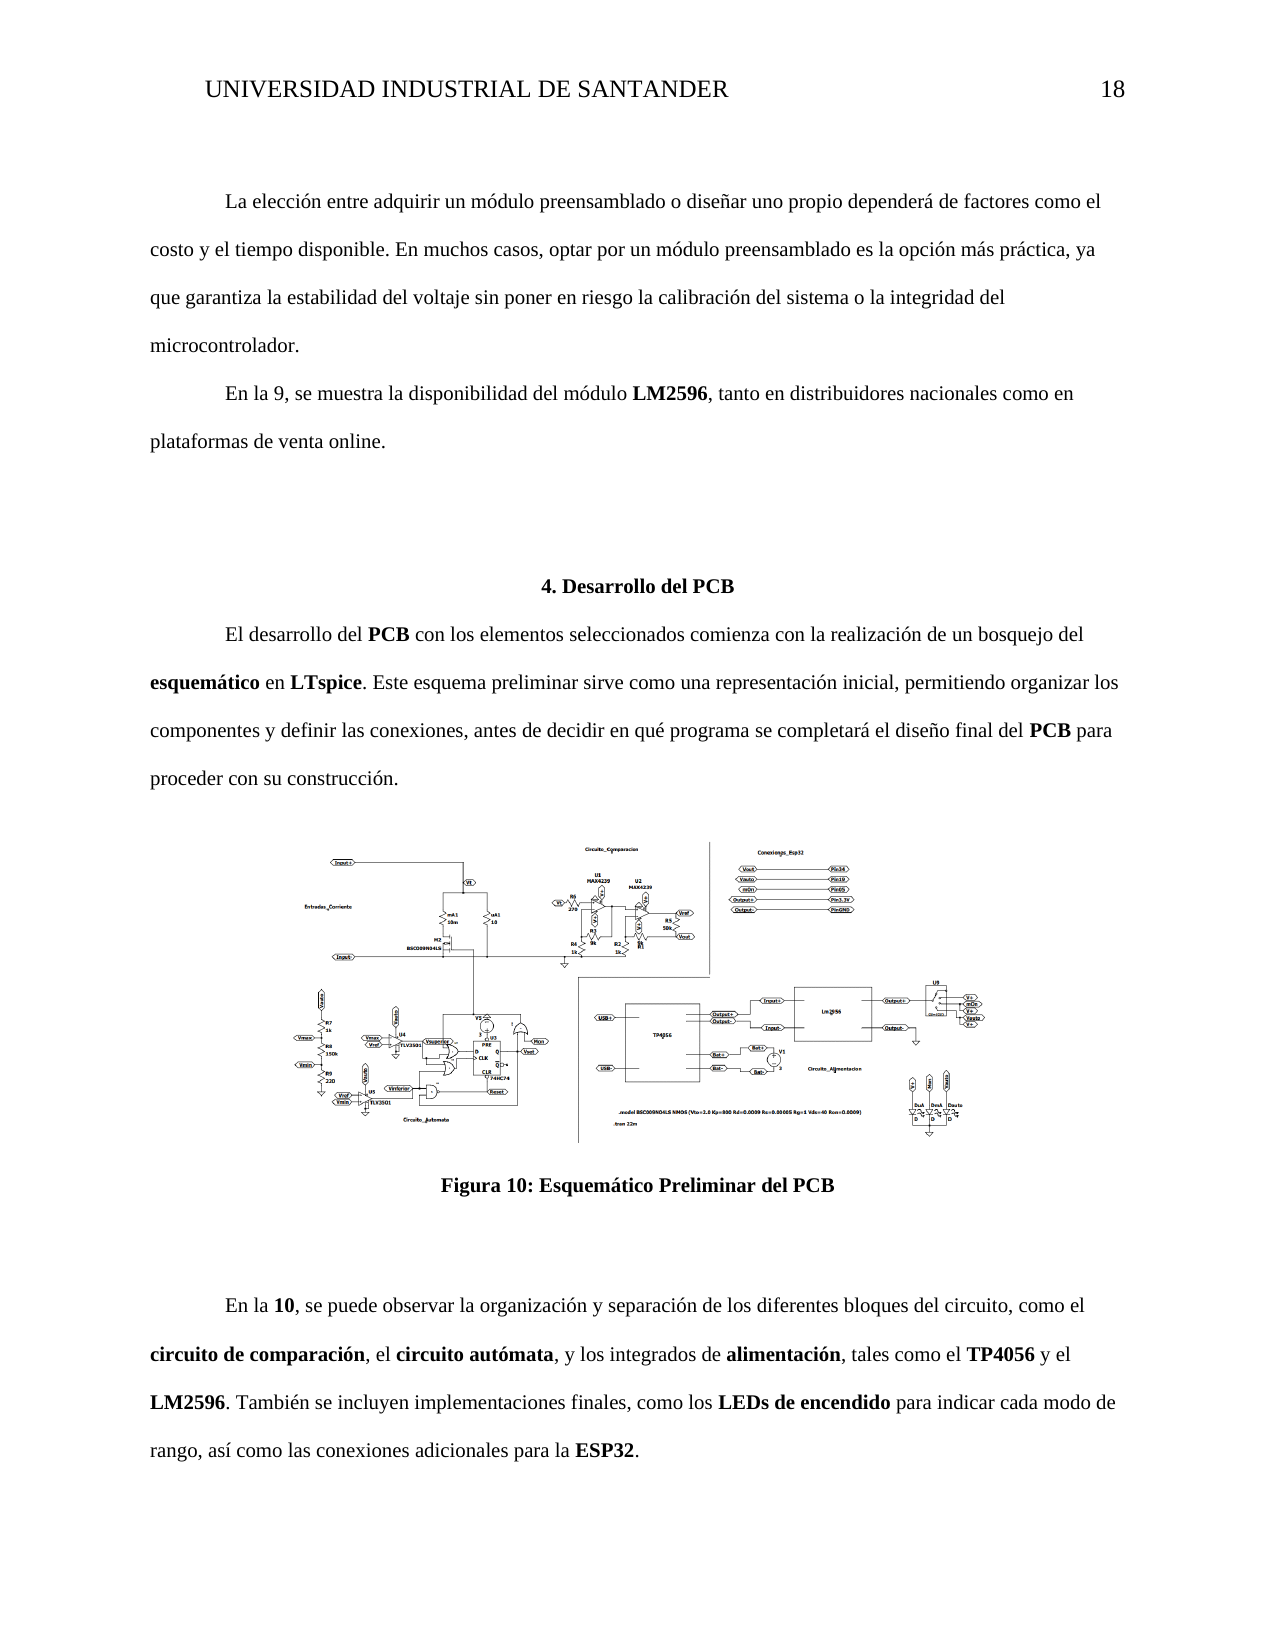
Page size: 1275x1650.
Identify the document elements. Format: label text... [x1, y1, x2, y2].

text La elección entre adquirir un módulo preensamblado o diseñar uno propio dependerá de factores como el costo y el tiempo disponible. En muchos casos, optar por un módulo preensamblado es la opción más práctica, ya que garantiza la estabilidad del voltaje sin poner en riesgo la calibración del sistema o la integridad del microcontrolador. [150, 189, 1125, 357]
picture [288, 814, 988, 1149]
text El desarrollo del PCB con los elementos seleccionados comienza con la realización de un bosquejo del esquemático en LTspice. Este esquema preliminar sirve como una representación inicial, permitiendo organizar los componentes y definir las conexiones, antes de decidir en qué programa se completará el diseño final del PCB para proceder con su construcción. [150, 622, 1125, 790]
text En la Figura 10, se puede observar la organización y separación de los diferentes bloques del circuito, como el circuito de comparación, el circuito autómata, y los integrados de alimentación, tales como el TP4056 y el LM2596. También se incluyen implementaciones finales, como los LEDs de encendido para indicar cada modo de rango, así como las conexiones adicionales para la ESP32. [150, 1293, 1125, 1462]
text En la Figura 9, se muestra la disponibilidad del módulo LM2596, tanto en distribuidores nacionales como en plataformas de venta online. [150, 381, 1125, 453]
subtitle 4. Desarrollo del PCB [150, 574, 1125, 598]
text Figura 10: Esquemático Preliminar del PCB [288, 1149, 987, 1197]
